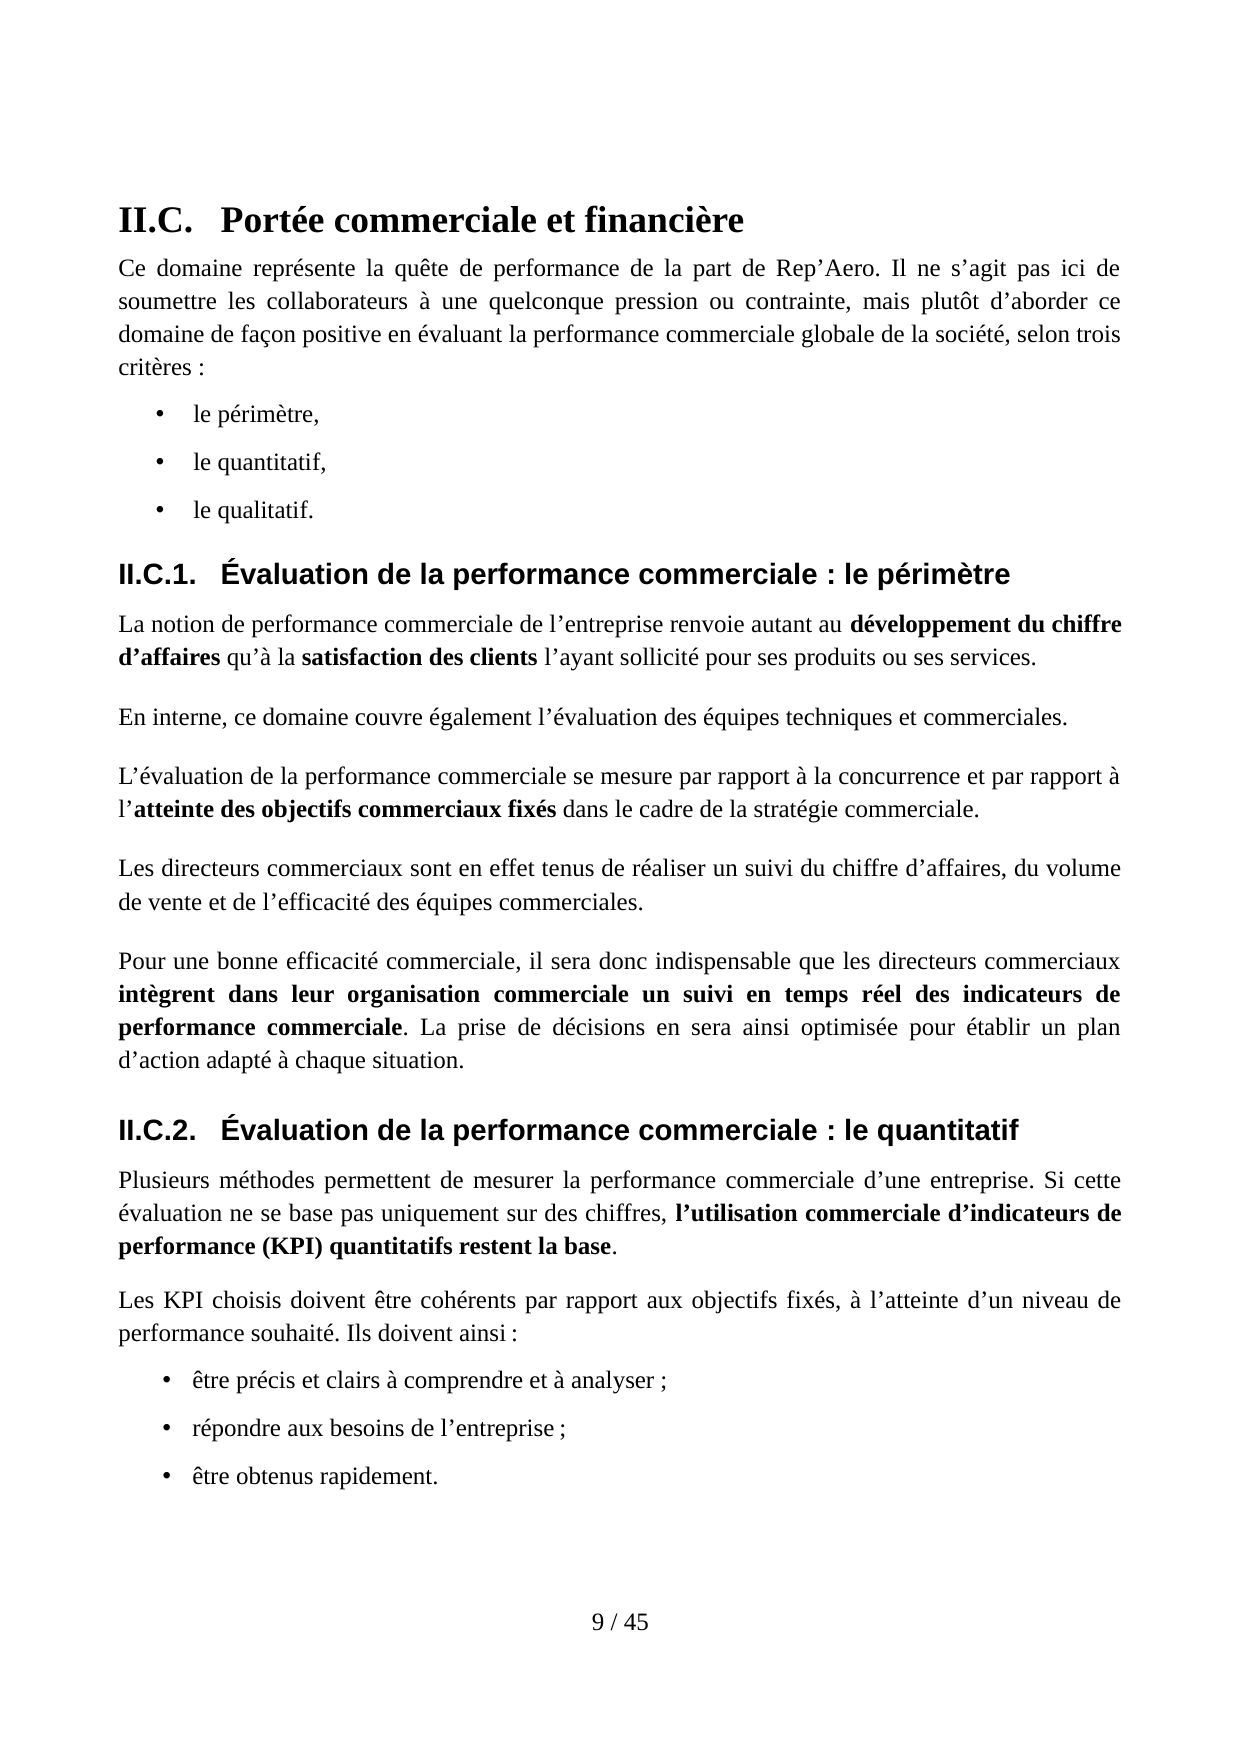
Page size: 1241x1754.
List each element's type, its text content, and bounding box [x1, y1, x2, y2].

list répondre aux besoins de l’entreprise ; [162, 1413, 1122, 1442]
text Pour une bonne efficacité commerciale, il sera donc indispensable que les directeurs commerciaux intègrent dans leur organisation commerciale un suivi en temps réel des indicateurs de performance commerciale. La prise de décisions en sera ainsi optimisée pour établir un plan d’action adapté à chaque situation. [118, 946, 1122, 1074]
text Les KPI choisis doivent être cohérents par rapport aux objectifs fixés, à l’atteinte d’un niveau de performance souhaité. Ils doivent ainsi : [118, 1285, 1122, 1347]
text L’évaluation de la performance commerciale se mesure par rapport à la concurrence et par rapport à l’atteinte des objectifs commerciaux fixés dans le cadre de la stratégie commerciale. [118, 761, 1122, 823]
subtitle Évaluation de la performance commerciale : le périmètre [118, 557, 1122, 591]
list le périmètre, [156, 399, 1122, 428]
text En interne, ce domaine couvre également l’évaluation des équipes techniques et commerciales. [118, 702, 1122, 730]
list le qualitatif. [156, 495, 1122, 523]
list être précis et clairs à comprendre et à analyser ; [162, 1366, 1122, 1394]
subtitle Évaluation de la performance commerciale : le quantitatif [118, 1113, 1122, 1147]
text Ce domaine représente la quête de performance de la part de Rep’Aero. Il ne s’agit pas ici de soumettre les collaborateurs à une quelconque pression ou contrainte, mais plutôt d’aborder ce domaine de façon positive en évaluant la performance commerciale globale de la société, selon trois critères : [118, 253, 1122, 381]
subtitle Portée commerciale et financière [118, 197, 1122, 240]
text Plusieurs méthodes permettent de mesurer la performance commerciale d’une entreprise. Si cette évaluation ne se base pas uniquement sur des chiffres, l’utilisation commerciale d’indicateurs de performance (KPI) quantitatifs restent la base. [118, 1165, 1122, 1260]
list être obtenus rapidement. [162, 1461, 1122, 1489]
text La notion de performance commerciale de l’entreprise renvoie autant au développement du chiffre d’affaires qu’à la satisfaction des clients l’ayant sollicité pour ses produits ou ses services. [118, 609, 1122, 671]
list le quantitatif, [156, 447, 1122, 476]
text Les directeurs commerciaux sont en effet tenus de réaliser un suivi du chiffre d’affaires, du volume de vente et de l’efficacité des équipes commerciales. [118, 853, 1122, 915]
